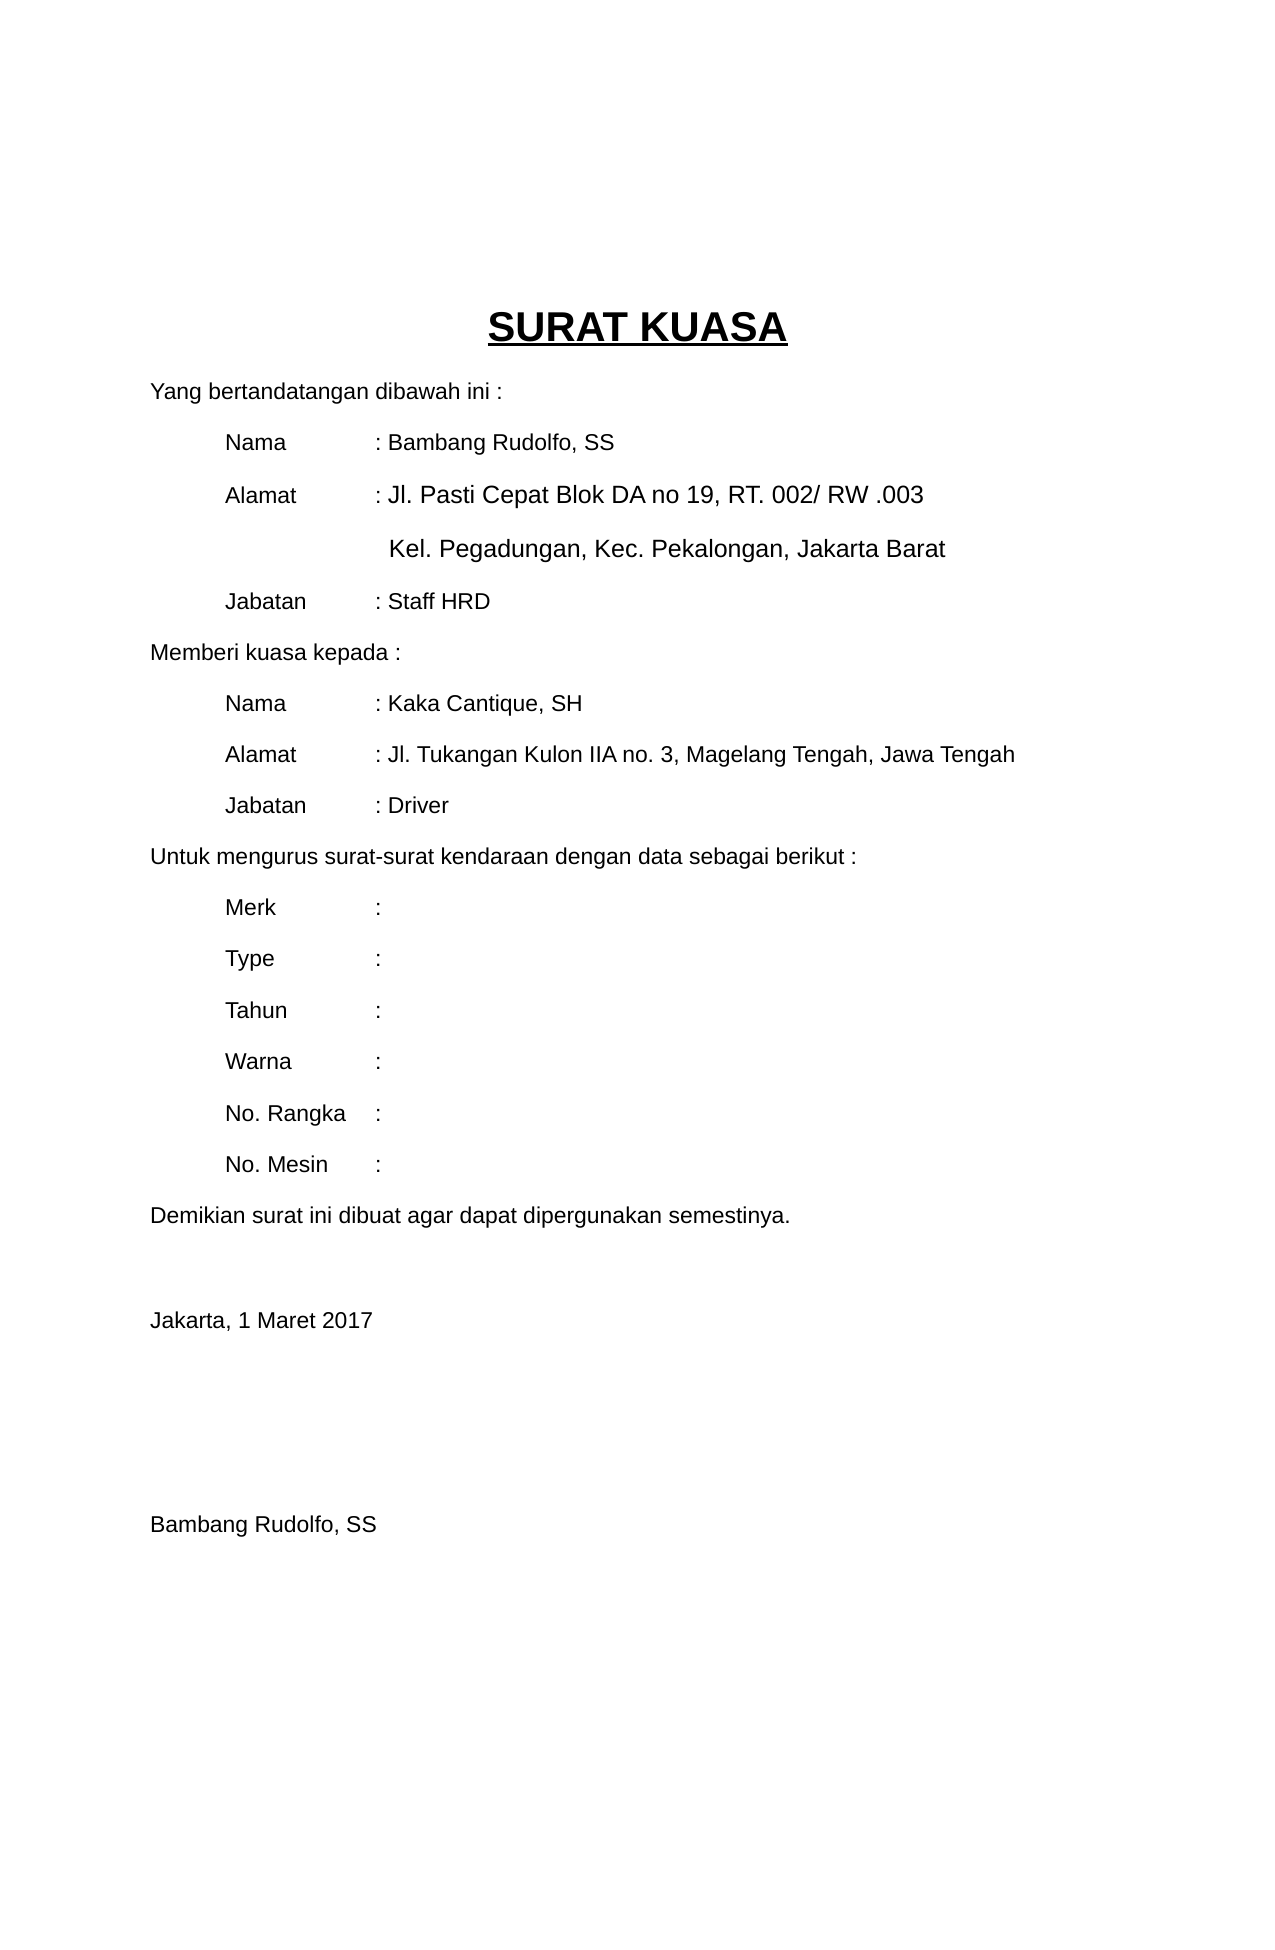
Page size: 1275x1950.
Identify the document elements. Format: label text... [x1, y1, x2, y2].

text Nama : Kaka Cantique, SH [150, 690, 1125, 716]
text Bambang Rudolfo, SS [150, 1511, 1125, 1538]
text Tahun : [150, 997, 1125, 1023]
text Jabatan : Driver [150, 792, 1125, 818]
text Jakarta, 1 Maret 2017 [150, 1307, 1125, 1333]
text Merk : [150, 894, 1125, 920]
text Nama : Bambang Rudolfo, SS [150, 429, 1125, 455]
text Kel. Pegadungan, Kec. Pekalongan, Jakarta Barat [150, 534, 1125, 562]
text Demikian surat ini dibuat agar dapat dipergunakan semestinya. [150, 1202, 1125, 1228]
text Alamat : Jl. Pasti Cepat Blok DA no 19, RT. 002/ RW .003 [150, 480, 1125, 509]
text Yang bertandatangan dibawah ini : [150, 378, 1125, 404]
text No. Rangka : [150, 1100, 1125, 1126]
text Alamat : Jl. Tukangan Kulon IIA no. 3, Magelang Tengah, Jawa Tengah [150, 741, 1125, 767]
text Warna : [150, 1048, 1125, 1074]
text Untuk mengurus surat-surat kendaraan dengan data sebagai berikut : [150, 843, 1125, 869]
text Type : [150, 945, 1125, 972]
text Jabatan : Staff HRD [150, 588, 1125, 614]
text SURAT KUASA [150, 302, 1125, 350]
text No. Mesin : [150, 1151, 1125, 1177]
text Memberi kuasa kepada : [150, 639, 1125, 665]
